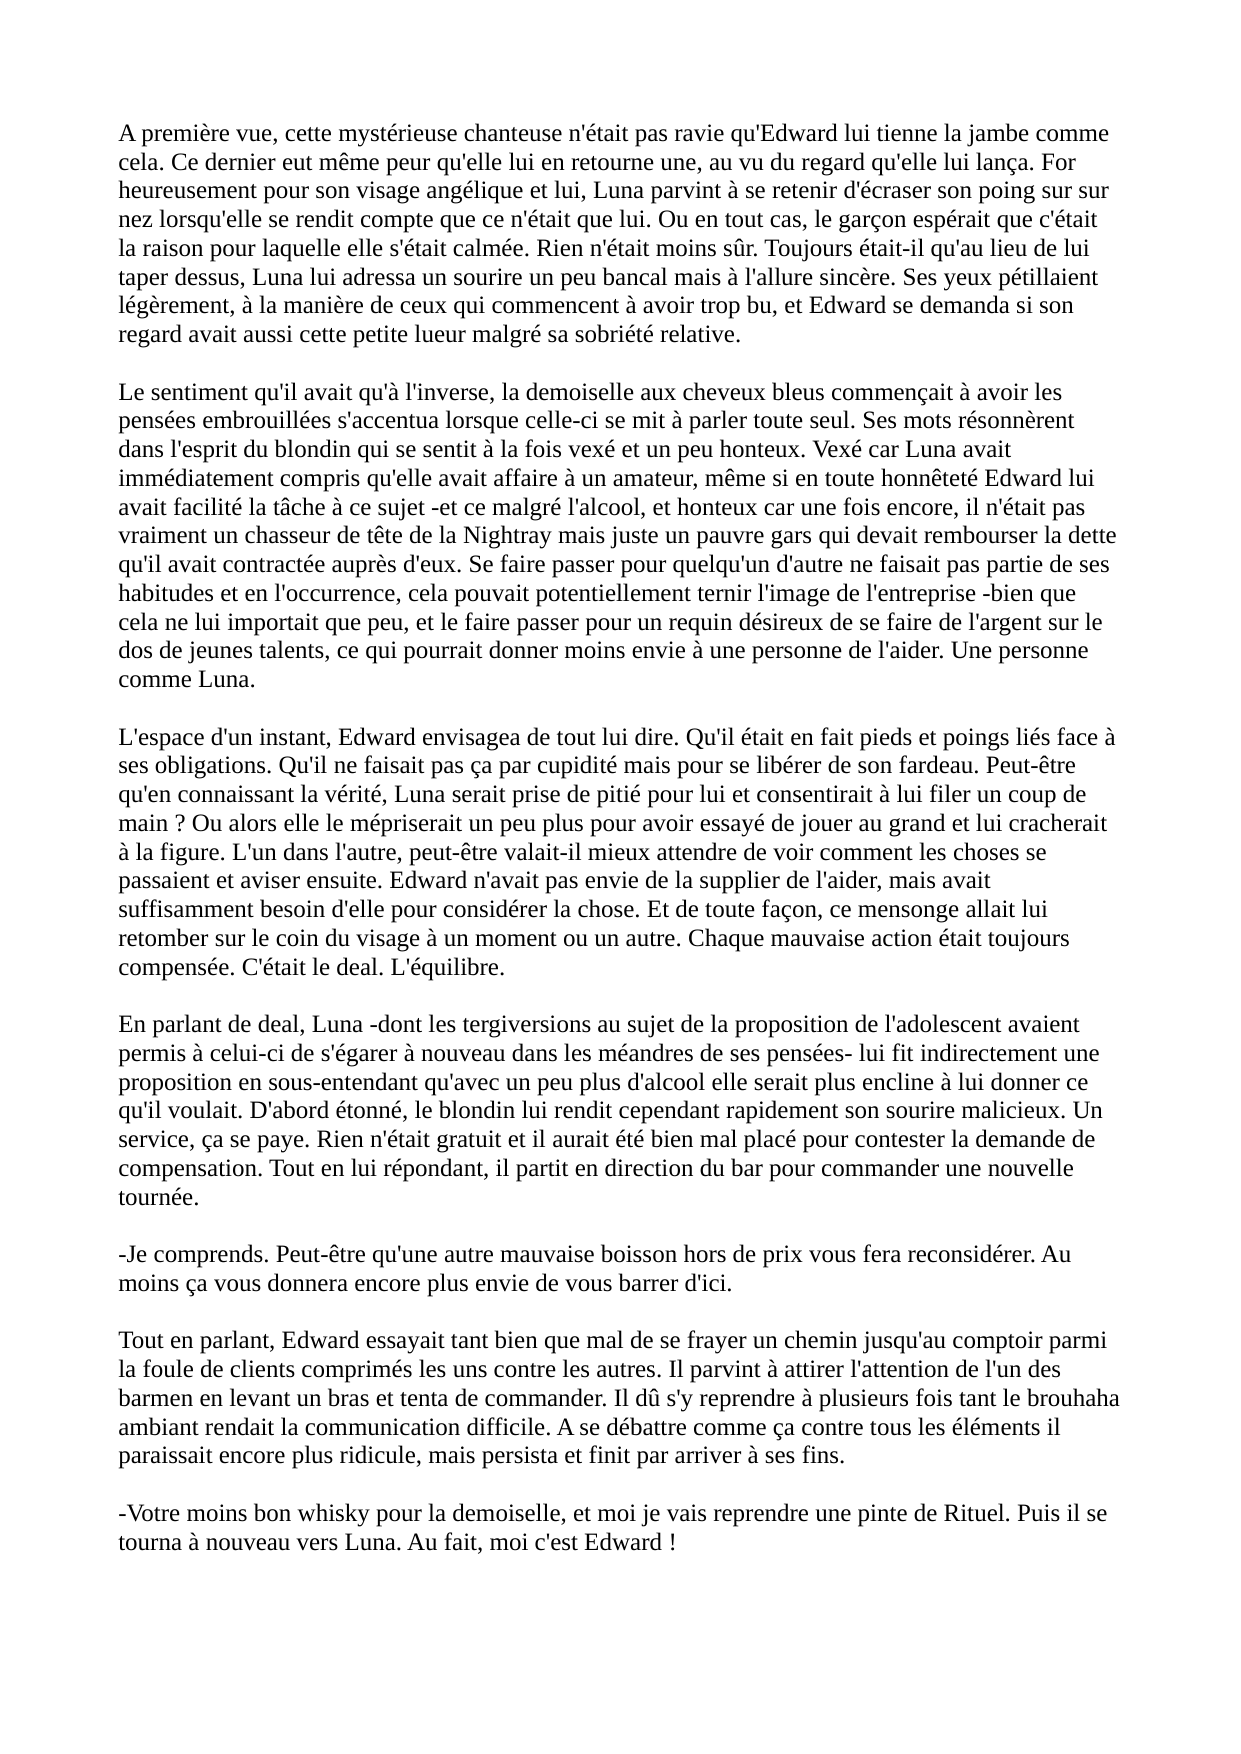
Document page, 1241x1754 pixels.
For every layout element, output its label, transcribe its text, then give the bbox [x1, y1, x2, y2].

text A première vue, cette mystérieuse chanteuse n'était pas ravie qu'Edward lui tienne la jambe comme cela. Ce dernier eut même peur qu'elle lui en retourne une, au vu du regard qu'elle lui lança. For heureusement pour son visage angélique et lui, Luna parvint à se retenir d'écraser son poing sur sur nez lorsqu'elle se rendit compte que ce n'était que lui. Ou en tout cas, le garçon espérait que c'était la raison pour laquelle elle s'était calmée. Rien n'était moins sûr. Toujours était-il qu'au lieu de lui taper dessus, Luna lui adressa un sourire un peu bancal mais à l'allure sincère. Ses yeux pétillaient légèrement, à la manière de ceux qui commencent à avoir trop bu, et Edward se demanda si son regard avait aussi cette petite lueur malgré sa sobriété relative. [118, 118, 1122, 348]
text En parlant de deal, Luna -dont les tergiversions au sujet de la proposition de l'adolescent avaient permis à celui-ci de s'égarer à nouveau dans les méandres de ses pensées- lui fit indirectement une proposition en sous-entendant qu'avec un peu plus d'alcool elle serait plus encline à lui donner ce qu'il voulait. D'abord étonné, le blondin lui rendit cependant rapidement son sourire malicieux. Un service, ça se paye. Rien n'était gratuit et il aurait été bien mal placé pour contester la demande de compensation. Tout en lui répondant, il partit en direction du bar pour commander une nouvelle tournée. [118, 1009, 1122, 1211]
text -Je comprends. Peut-être qu'une autre mauvaise boisson hors de prix vous fera reconsidérer. Au moins ça vous donnera encore plus envie de vous barrer d'ici. [118, 1239, 1122, 1297]
text L'espace d'un instant, Edward envisagea de tout lui dire. Qu'il était en fait pieds et poings liés face à ses obligations. Qu'il ne faisait pas ça par cupidité mais pour se libérer de son fardeau. Peut-être qu'en connaissant la vérité, Luna serait prise de pitié pour lui et consentirait à lui filer un coup de main ? Ou alors elle le mépriserait un peu plus pour avoir essayé de jouer au grand et lui cracherait à la figure. L'un dans l'autre, peut-être valait-il mieux attendre de voir comment les choses se passaient et aviser ensuite. Edward n'avait pas envie de la supplier de l'aider, mais avait suffisamment besoin d'elle pour considérer la chose. Et de toute façon, ce mensonge allait lui retomber sur le coin du visage à un moment ou un autre. Chaque mauvaise action était toujours compensée. C'était le deal. L'équilibre. [118, 722, 1122, 981]
text -Votre moins bon whisky pour la demoiselle, et moi je vais reprendre une pinte de Rituel. Puis il se tourna à nouveau vers Luna. Au fait, moi c'est Edward ! [118, 1498, 1122, 1556]
text Le sentiment qu'il avait qu'à l'inverse, la demoiselle aux cheveux bleus commençait à avoir les pensées embrouillées s'accentua lorsque celle-ci se mit à parler toute seul. Ses mots résonnèrent dans l'esprit du blondin qui se sentit à la fois vexé et un peu honteux. Vexé car Luna avait immédiatement compris qu'elle avait affaire à un amateur, même si en toute honnêteté Edward lui avait facilité la tâche à ce sujet -et ce malgré l'alcool, et honteux car une fois encore, il n'était pas vraiment un chasseur de tête de la Nightray mais juste un pauvre gars qui devait rembourser la dette qu'il avait contractée auprès d'eux. Se faire passer pour quelqu'un d'autre ne faisait pas partie de ses habitudes et en l'occurrence, cela pouvait potentiellement ternir l'image de l'entreprise -bien que cela ne lui importait que peu, et le faire passer pour un requin désireux de se faire de l'argent sur le dos de jeunes talents, ce qui pourrait donner moins envie à une personne de l'aider. Une personne comme Luna. [118, 377, 1122, 693]
text Tout en parlant, Edward essayait tant bien que mal de se frayer un chemin jusqu'au comptoir parmi la foule de clients comprimés les uns contre les autres. Il parvint à attirer l'attention de l'un des barmen en levant un bras et tenta de commander. Il dû s'y reprendre à plusieurs fois tant le brouhaha ambiant rendait la communication difficile. A se débattre comme ça contre tous les éléments il paraissait encore plus ridicule, mais persista et finit par arriver à ses fins. [118, 1326, 1122, 1469]
